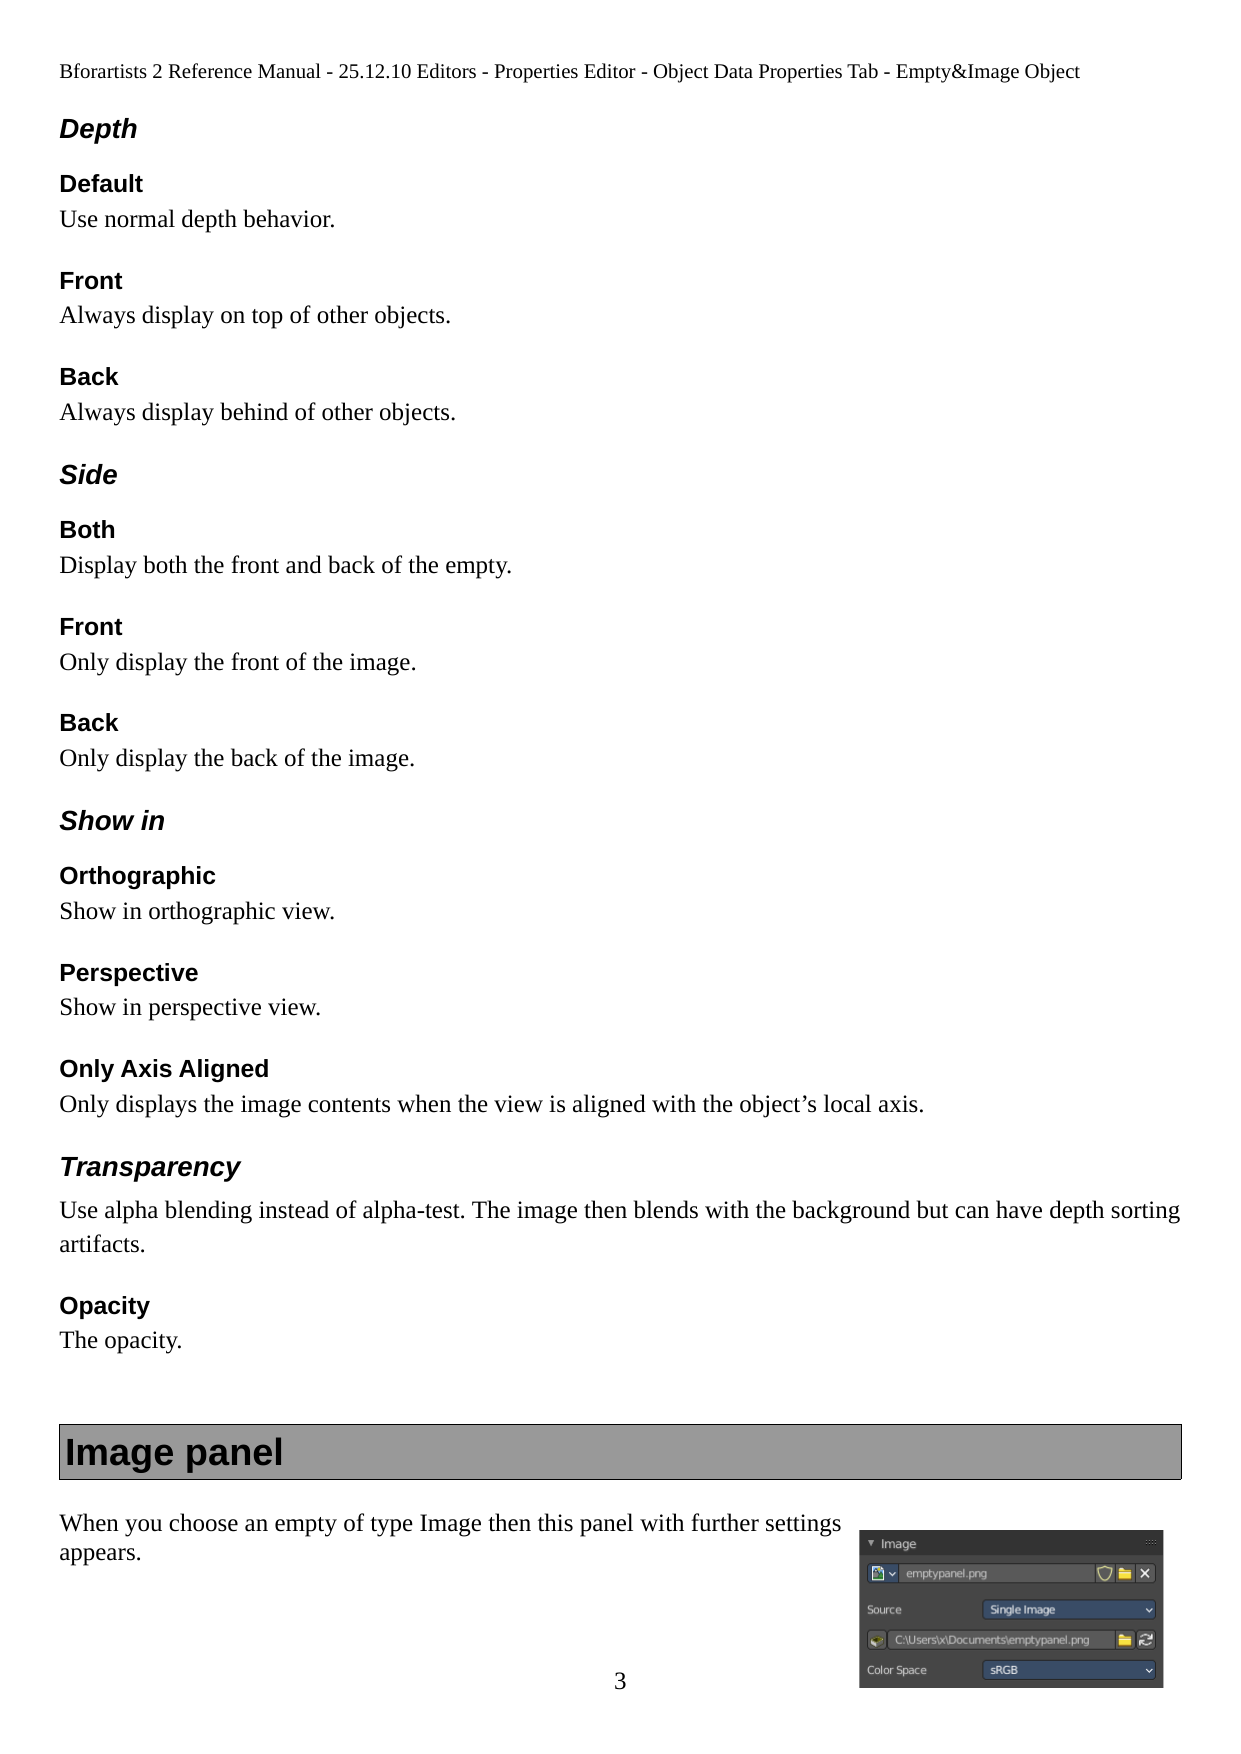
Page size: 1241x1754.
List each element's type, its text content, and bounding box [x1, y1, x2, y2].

text Only display the front of the image. [59, 647, 1181, 675]
subtitle Show in [59, 804, 1181, 836]
picture [859, 1530, 1164, 1688]
text Use alpha blending instead of alpha-test. The image then blends with the background but can have depth sorting artifacts. [59, 1195, 1181, 1258]
text Display both the front and back of the empty. [59, 550, 1181, 579]
text Only displays the image contents when the view is aligned with the object’s local axis. [59, 1089, 1181, 1118]
subtitle Both [59, 515, 1181, 544]
subtitle Default [59, 169, 1181, 198]
subtitle Front [59, 266, 1181, 294]
text The opacity. [59, 1326, 1181, 1354]
text When you choose an empty of type Image then this panel with further settings appears. [59, 1508, 1181, 1565]
subtitle Depth [59, 113, 1181, 144]
subtitle Back [59, 708, 1181, 737]
table_header Image panel [60, 1425, 1181, 1479]
text Show in perspective view. [59, 992, 1181, 1021]
subtitle Only Axis Aligned [59, 1054, 1181, 1083]
subtitle Front [59, 612, 1181, 640]
text Show in orthographic view. [59, 896, 1181, 925]
text Always display on top of other objects. [59, 301, 1181, 329]
text Only display the back of the image. [59, 743, 1181, 772]
subtitle Back [59, 362, 1181, 391]
subtitle Side [59, 458, 1181, 490]
subtitle Perspective [59, 958, 1181, 986]
text Use normal depth behavior. [59, 204, 1181, 233]
subtitle Opacity [59, 1291, 1181, 1319]
subtitle Orthographic [59, 861, 1181, 890]
subtitle Transparency [59, 1150, 1181, 1182]
text Always display behind of other objects. [59, 397, 1181, 426]
